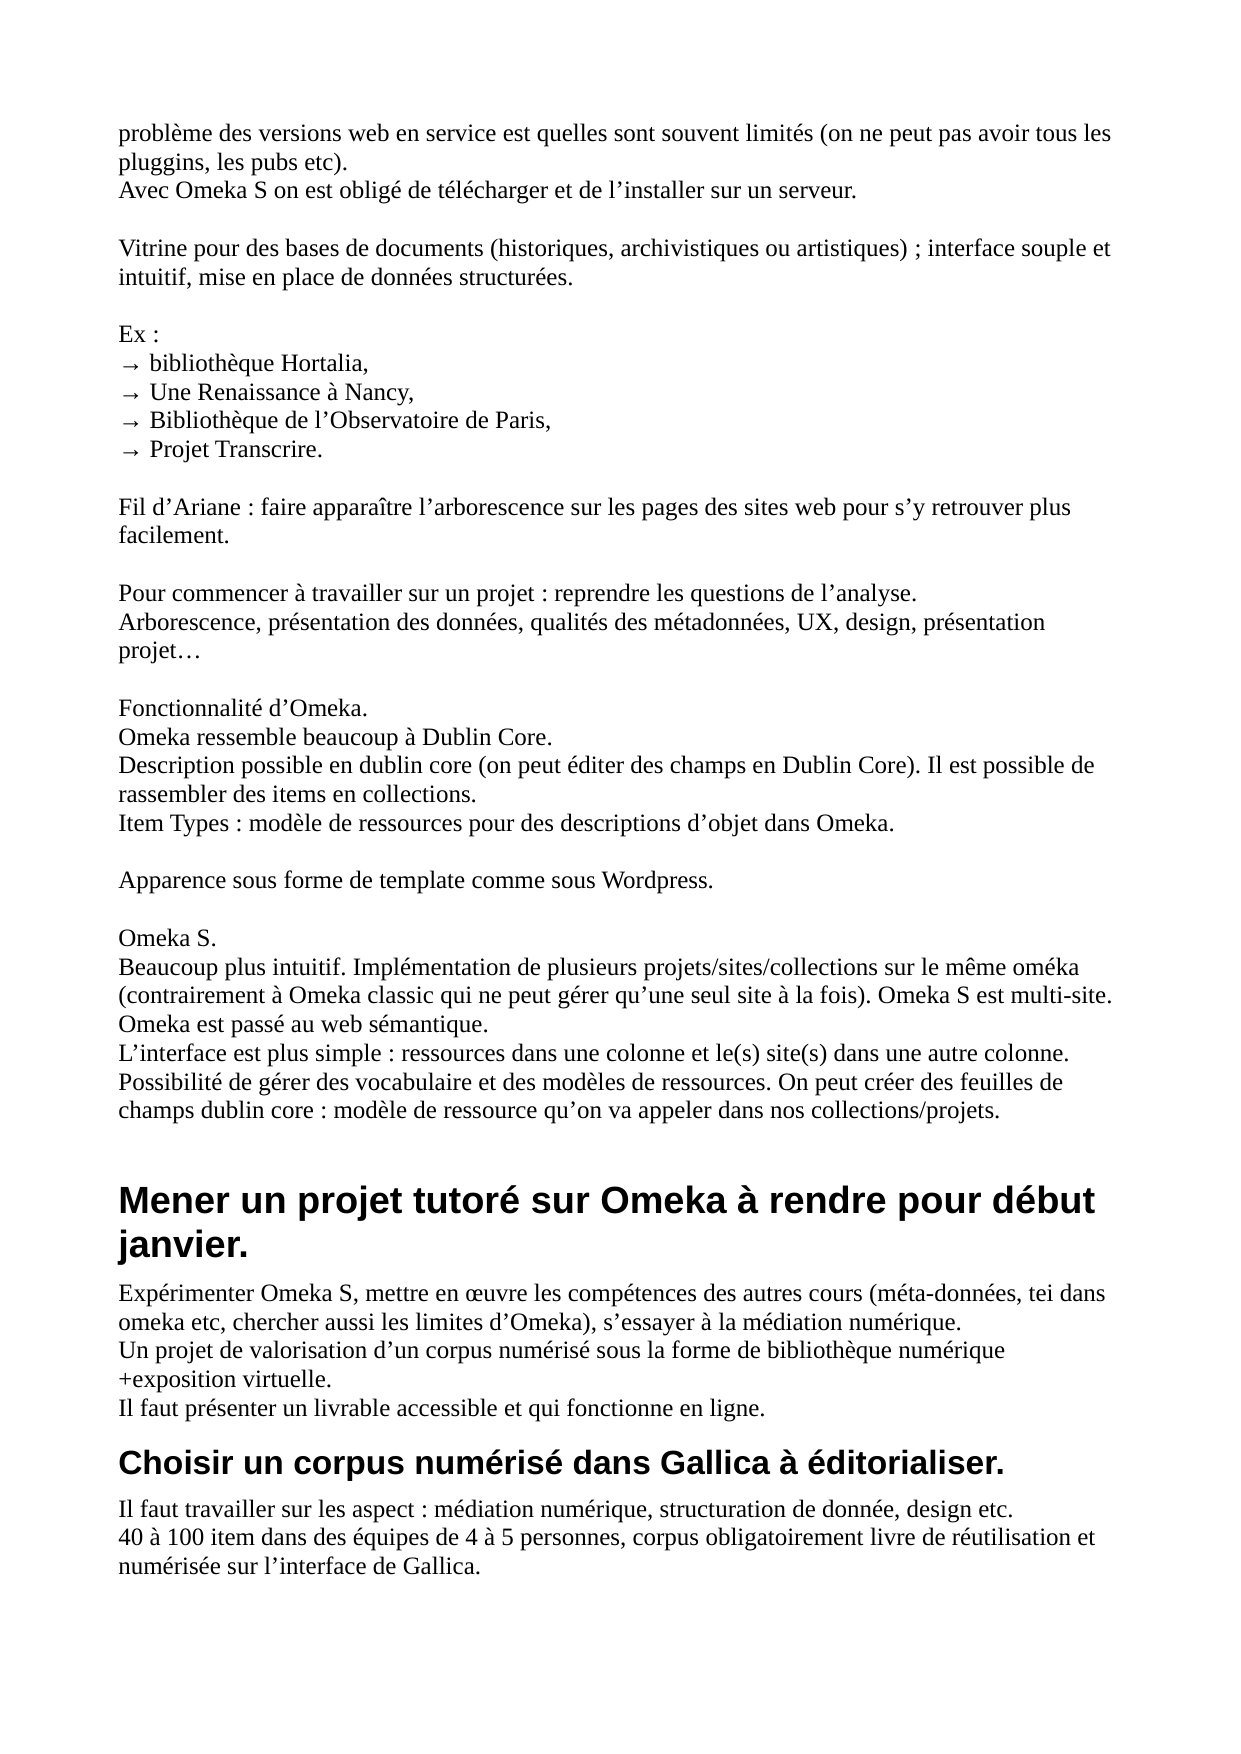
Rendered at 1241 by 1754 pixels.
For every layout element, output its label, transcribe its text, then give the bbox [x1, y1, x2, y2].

text L’interface est plus simple : ressources dans une colonne et le(s) site(s) dans une autre colonne. [118, 1038, 1122, 1067]
text Un projet de valorisation d’un corpus numérisé sous la forme de bibliothèque numérique +exposition virtuelle. [118, 1335, 1122, 1393]
text Omeka S. [118, 923, 1122, 952]
subtitle Choisir un corpus numérisé dans Gallica à éditorialiser. [118, 1442, 1122, 1481]
text Il faut travailler sur les aspect : médiation numérique, structuration de donnée, design etc. [118, 1494, 1122, 1522]
text Omeka ressemble beaucoup à Dublin Core. [118, 722, 1122, 751]
text Beaucoup plus intuitif. Implémentation de plusieurs projets/sites/collections sur le même oméka (contrairement à Omeka classic qui ne peut gérer qu’une seul site à la fois). Omeka S est multi-site. [118, 952, 1122, 1009]
text → Bibliothèque de l’Observatoire de Paris, [118, 406, 1122, 434]
text Item Types : modèle de ressources pour des descriptions d’objet dans Omeka. [118, 808, 1122, 837]
text Fonctionnalité d’Omeka. [118, 693, 1122, 722]
text Fil d’Ariane : faire apparaître l’arborescence sur les pages des sites web pour s’y retrouver plus facilement. [118, 492, 1122, 549]
text 40 à 100 item dans des équipes de 4 à 5 personnes, corpus obligatoirement livre de réutilisation et numérisée sur l’interface de Gallica. [118, 1522, 1122, 1580]
subtitle Mener un projet tutoré sur Omeka à rendre pour début janvier. [118, 1178, 1122, 1265]
text Il faut présenter un livrable accessible et qui fonctionne en ligne. [118, 1393, 1122, 1422]
text → Une Renaissance à Nancy, [118, 377, 1122, 406]
text Possibilité de gérer des vocabulaire et des modèles de ressources. On peut créer des feuilles de champs dublin core : modèle de ressource qu’on va appeler dans nos collections/projets. [118, 1067, 1122, 1124]
text Avec Omeka S on est obligé de télécharger et de l’installer sur un serveur. [118, 176, 1122, 204]
text Apparence sous forme de template comme sous Wordpress. [118, 866, 1122, 894]
text Expérimenter Omeka S, mettre en œuvre les compétences des autres cours (méta-données, tei dans omeka etc, chercher aussi les limites d’Omeka), s’essayer à la médiation numérique. [118, 1278, 1122, 1335]
text → bibliothèque Hortalia, [118, 348, 1122, 377]
text Arborescence, présentation des données, qualités des métadonnées, UX, design, présentation projet… [118, 607, 1122, 664]
text Description possible en dublin core (on peut éditer des champs en Dublin Core). Il est possible de rassembler des items en collections. [118, 751, 1122, 808]
text Ex : [118, 319, 1122, 348]
text Vitrine pour des bases de documents (historiques, archivistiques ou artistiques) ; interface souple et intuitif, mise en place de données structurées. [118, 233, 1122, 291]
text → Projet Transcrire. [118, 434, 1122, 463]
text Pour commencer à travailler sur un projet : reprendre les questions de l’analyse. [118, 578, 1122, 607]
text problème des versions web en service est quelles sont souvent limités (on ne peut pas avoir tous les pluggins, les pubs etc). [118, 118, 1122, 176]
text Omeka est passé au web sémantique. [118, 1009, 1122, 1038]
